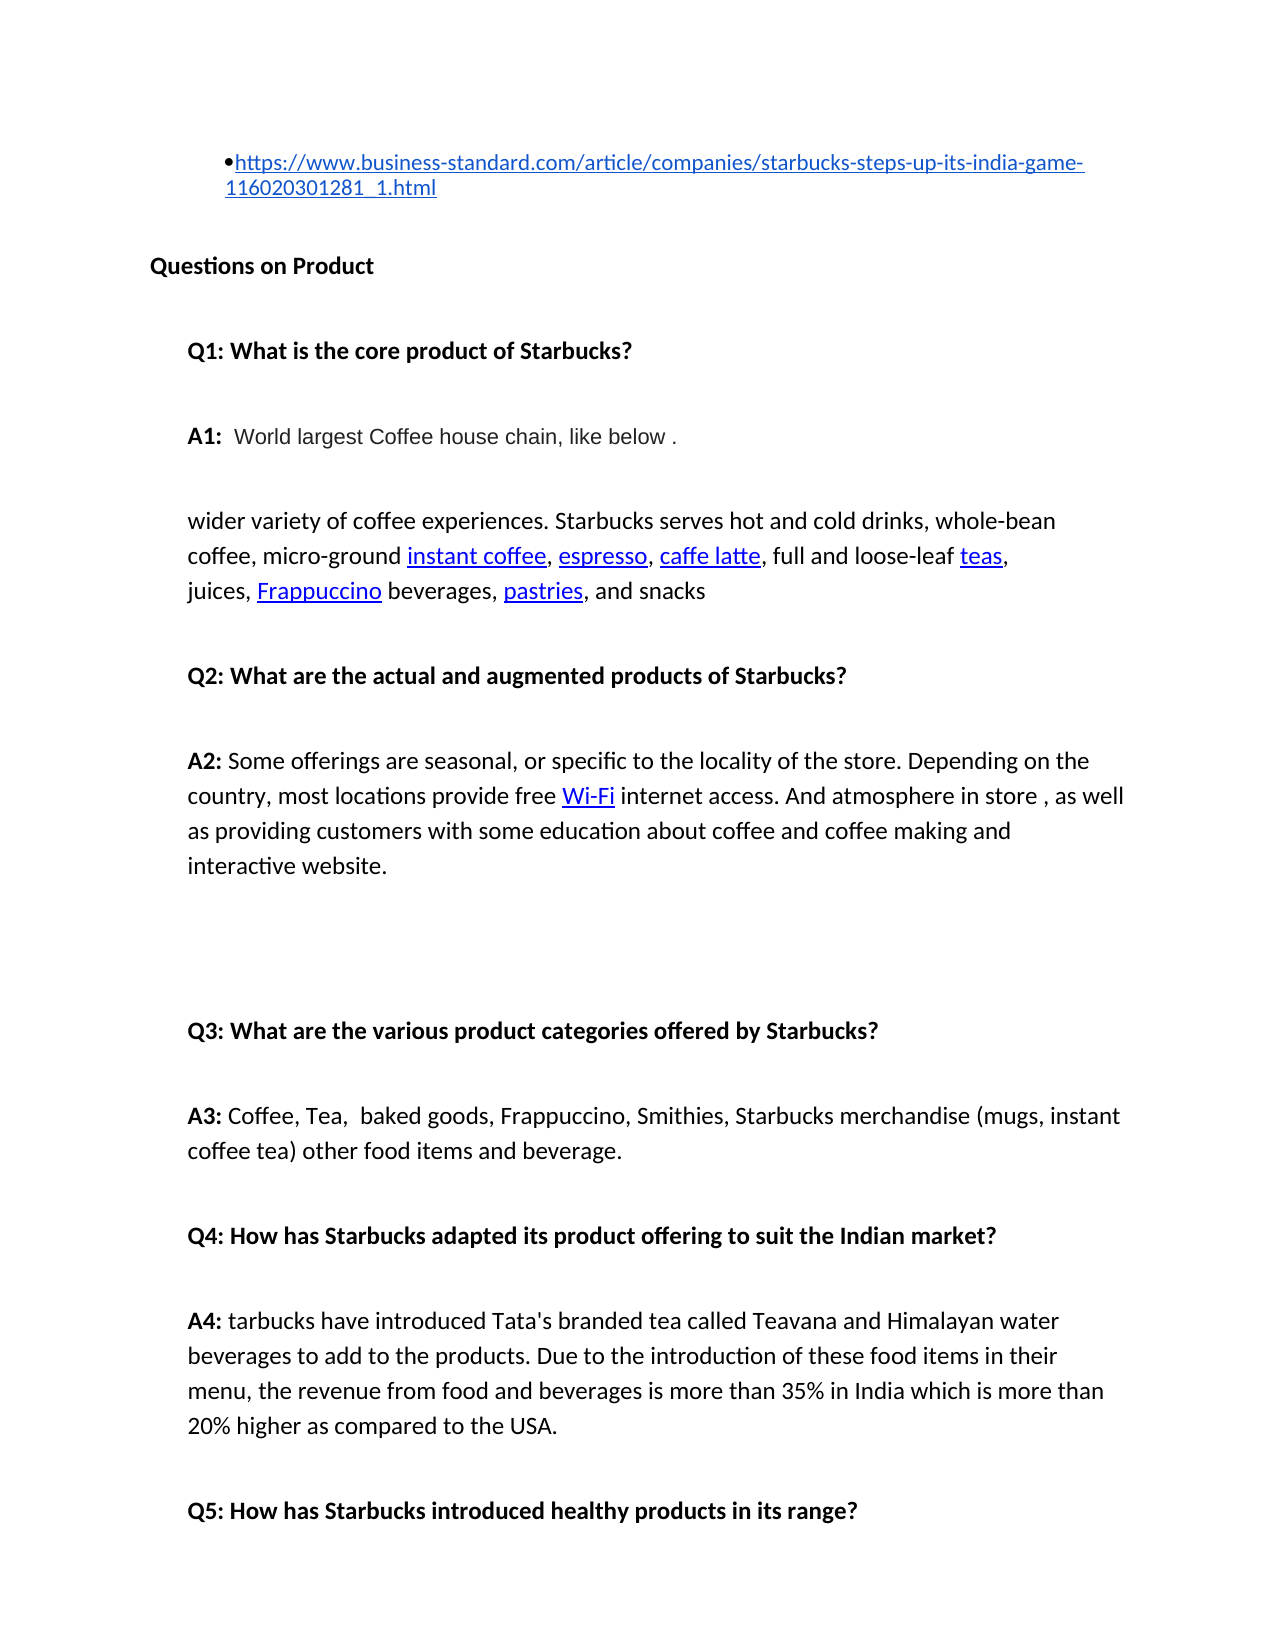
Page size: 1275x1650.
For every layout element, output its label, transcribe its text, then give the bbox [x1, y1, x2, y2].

text wider variety of coffee experiences. Starbucks serves hot and cold drinks, whole-bean coffee, micro-ground instant coffee, espresso, caffe latte, full and loose-leaf teas, juices, Frappuccino beverages, pastries, and snacks [187, 505, 1125, 606]
text A4: tarbucks have introduced Tata's branded tea called Teavana and Himalayan water beverages to add to the products. Due to the introduction of these food items in their menu, the revenue from food and beverages is more than 35% in India which is more than 20% higher as compared to the USA. [187, 1305, 1125, 1441]
text Q2: What are the actual and augmented products of Starbucks? [187, 660, 1125, 691]
text Q1: What is the core product of Starbucks? [187, 335, 1125, 366]
list https://www.business-standard.com/article/companies/starbucks-steps-up-its-india-game-116020301281_1.html [225, 150, 1125, 200]
text Q5: How has Starbucks introduced healthy products in its range? [187, 1495, 1125, 1526]
text A3: Coffee, Tea, baked goods, Frappuccino, Smithies, Starbucks merchandise (mugs, instant coffee tea) other food items and beverage. [187, 1100, 1125, 1166]
text Questions on Product [150, 250, 1125, 281]
text Q4: How has Starbucks adapted its product offering to suit the Indian market? [187, 1220, 1125, 1251]
text A1: World largest Coffee house chain, like below . [150, 420, 1125, 451]
text A2: Some offerings are seasonal, or specific to the locality of the store. Depending on the country, most locations provide free Wi-Fi internet access. And atmosphere in store , as well as providing customers with some education about coffee and coffee making and interactive website. [187, 745, 1125, 881]
text Q3: What are the various product categories offered by Starbucks? [187, 1015, 1125, 1046]
